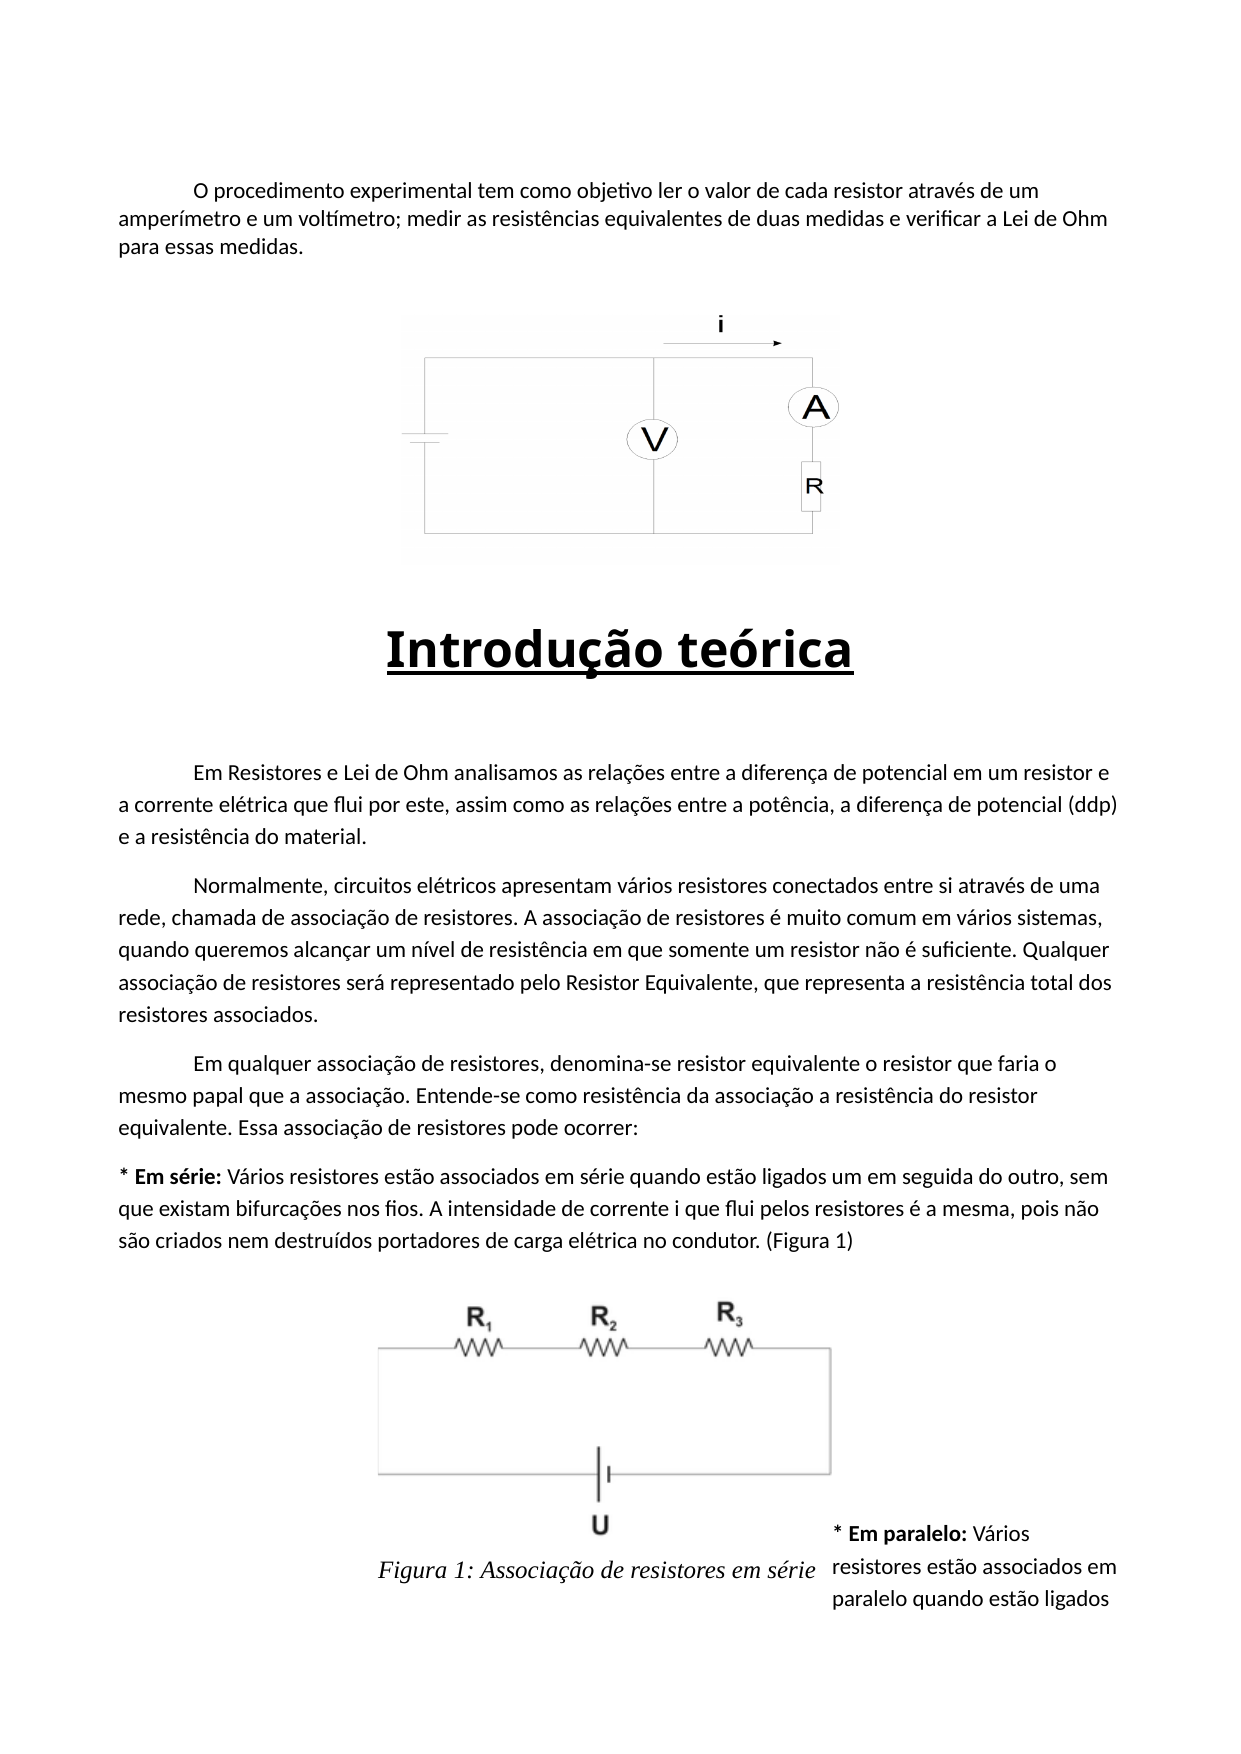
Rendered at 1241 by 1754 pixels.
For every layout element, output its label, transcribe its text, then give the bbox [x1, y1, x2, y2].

text Em qualquer associação de resistores, denomina-se resistor equivalente o resistor que faria o mesmo papal que a associação. Entende-se como resistência da associação a resistência do resistor equivalente. Essa associação de resistores pode ocorrer: [118, 1049, 1122, 1141]
text Normalmente, circuitos elétricos apresentam vários resistores conectados entre si através de uma rede, chamada de associação de resistores. A associação de resistores é muito comum em vários sistemas, quando queremos alcançar um nível de resistência em que somente um resistor não é suficiente. Qualquer associação de resistores será representado pelo Resistor Equivalente, que representa a resistência total dos resistores associados. [118, 871, 1122, 1028]
text O procedimento experimental tem como objetivo ler o valor de cada resistor através de um amperímetro e um voltímetro; medir as resistências equivalentes de duas medidas e verificar a Lei de Ohm para essas medidas. [118, 176, 1122, 260]
text * Em série: Vários resistores estão associados em série quando estão ligados um em seguida do outro, sem que existam bifurcações nos fios. A intensidade de corrente i que flui pelos resistores é a mesma, pois não são criados nem destruídos portadores de carga elétrica no condutor. (Figura 1) [118, 1162, 1122, 1254]
text * Em paralelo: Vários resistores estão associados em paralelo quando estão ligados [118, 1519, 1122, 1612]
text Em Resistores e Lei de Ohm analisamos as relações entre a diferença de potencial em um resistor e a corrente elétrica que flui por este, assim como as relações entre a potência, a diferença de potencial (ddp) e a resistência do material. [118, 758, 1122, 850]
picture [377, 1296, 832, 1556]
text Introdução teórica [118, 614, 1122, 682]
text Figura 1: Associação de resistores em série [378, 1556, 832, 1584]
text [378, 1291, 832, 1296]
